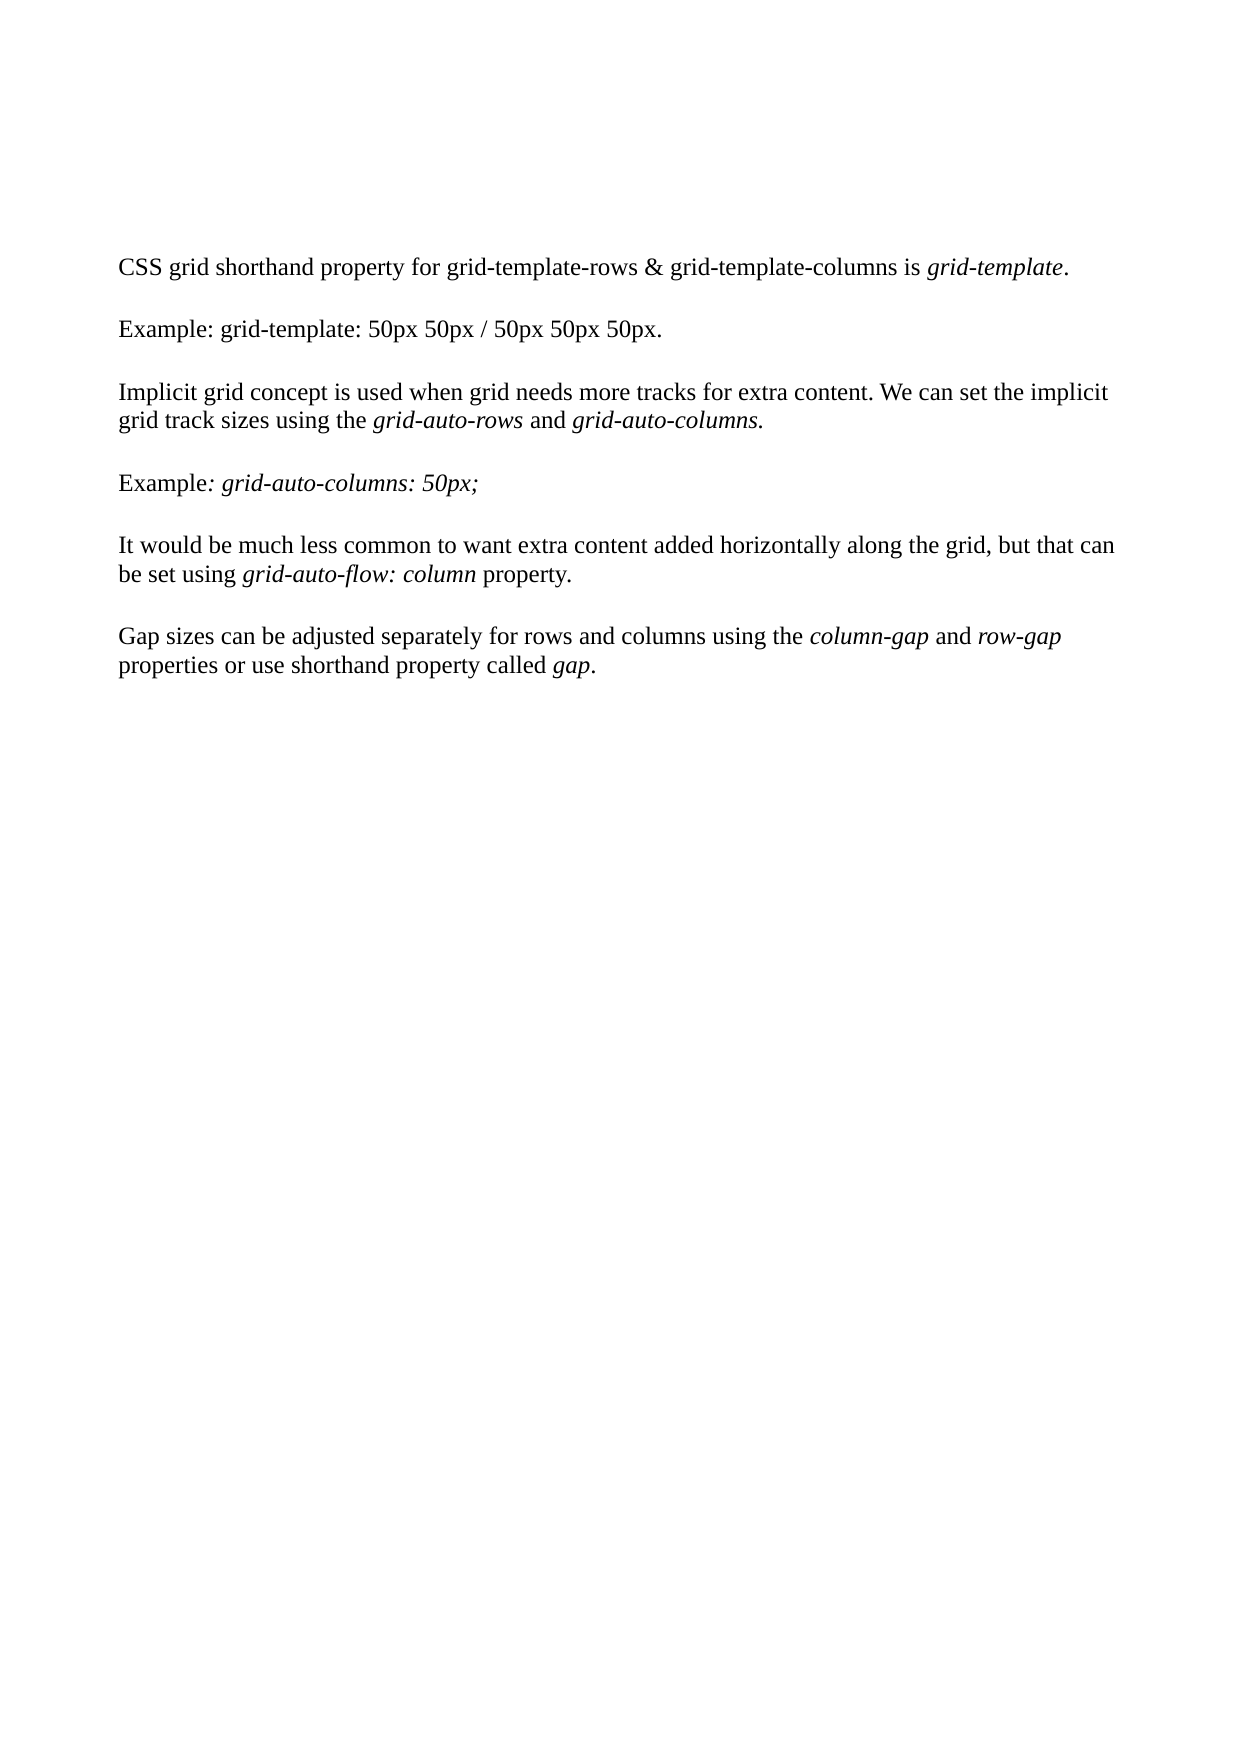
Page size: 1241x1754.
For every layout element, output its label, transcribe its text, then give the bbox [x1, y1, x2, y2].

text Implicit grid concept is used when grid needs more tracks for extra content. We can set the implicit grid track sizes using the grid-auto-rows and grid-auto-columns. [118, 377, 1122, 434]
text Example: grid-template: 50px 50px / 50px 50px 50px. [118, 314, 1122, 343]
text CSS grid shorthand property for grid-template-rows & grid-template-columns is grid-template. [118, 252, 1122, 281]
text Gap sizes can be adjusted separately for rows and columns using the column-gap and row-gap properties or use shorthand property called gap. [118, 621, 1122, 679]
text It would be much less common to want extra content added horizontally along the grid, but that can be set using grid-auto-flow: column property. [118, 530, 1122, 588]
text Example: grid-auto-columns: 50px; [118, 468, 1122, 497]
